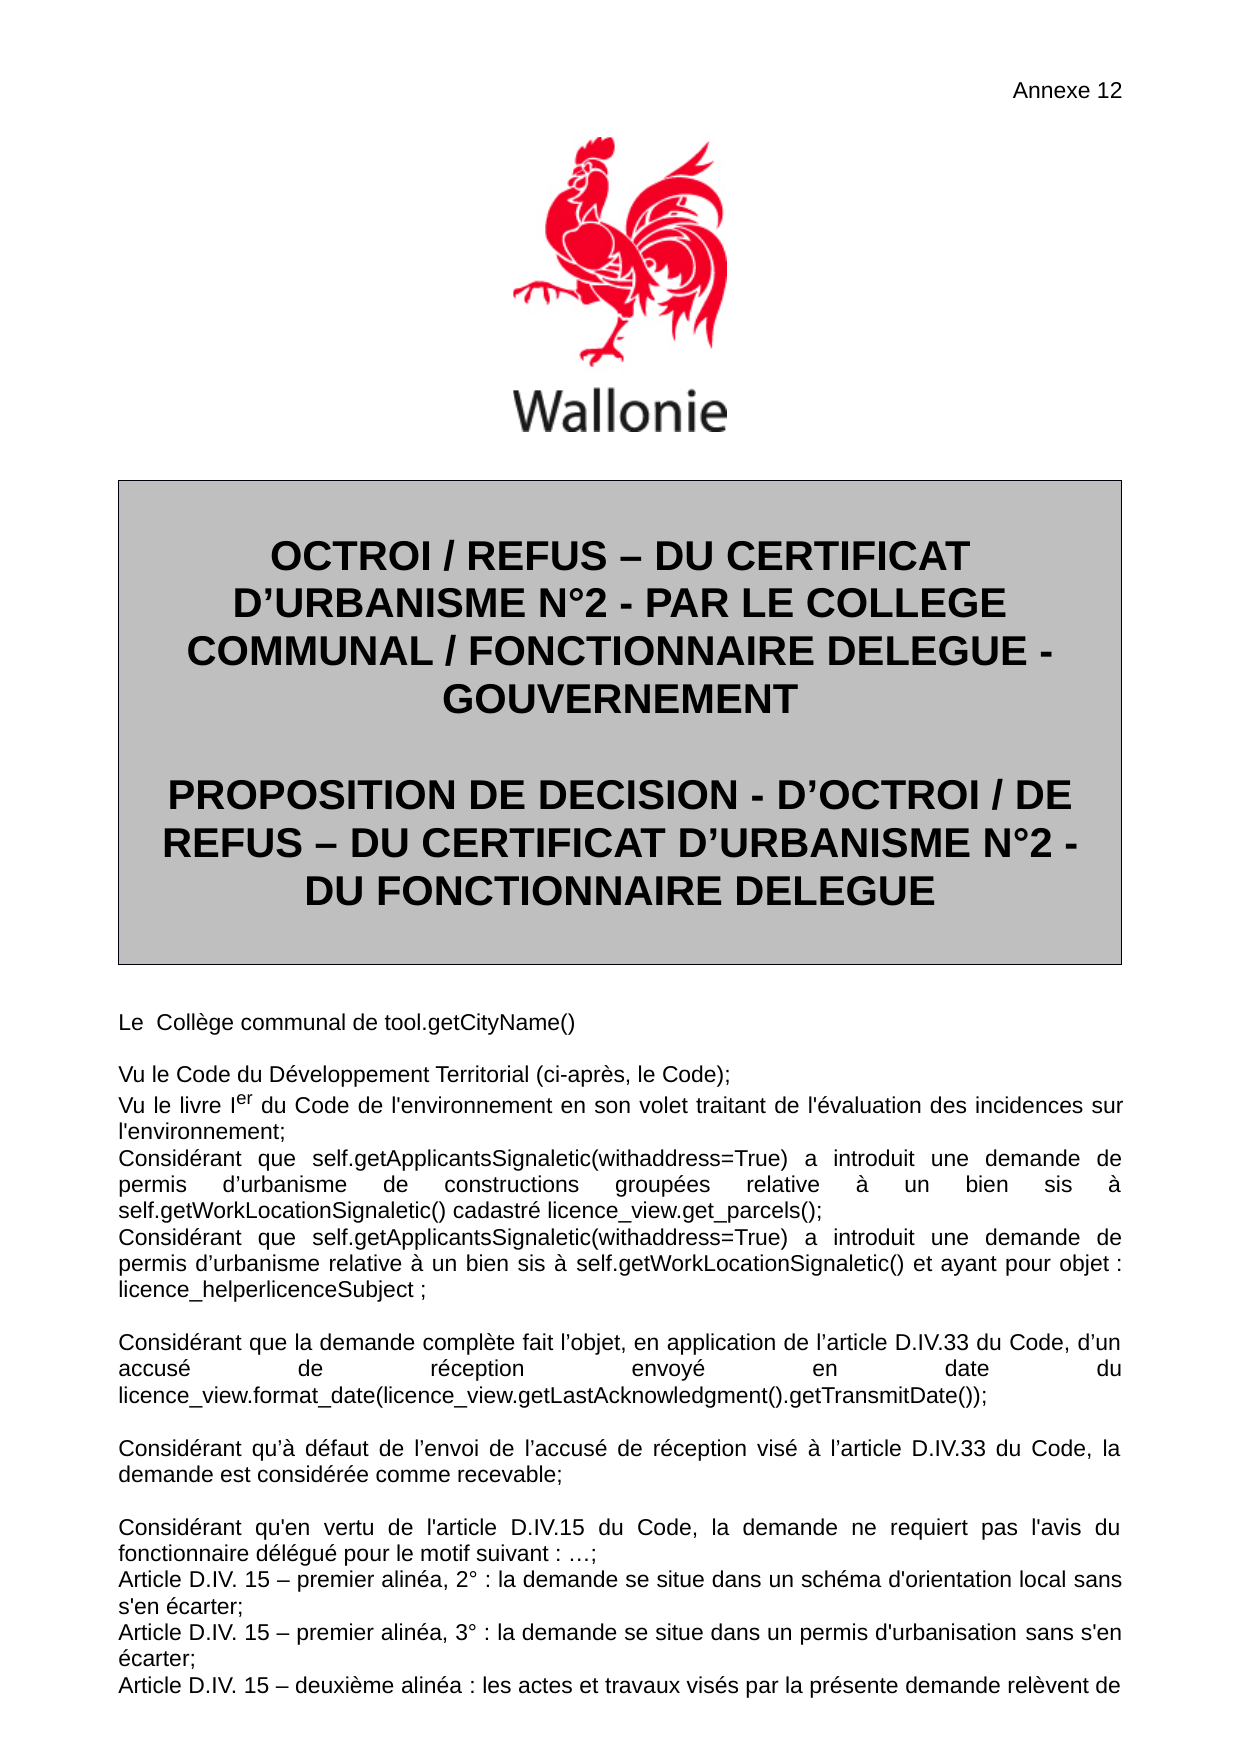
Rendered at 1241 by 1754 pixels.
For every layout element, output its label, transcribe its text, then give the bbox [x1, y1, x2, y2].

picture [513, 137, 727, 432]
text Vu le Code du Développement Territorial (ci-après, le Code); [118, 1061, 1122, 1087]
text Article D.IV. 15 – deuxième alinéa : les actes et travaux visés par la présente demande relèvent de [118, 1672, 1122, 1698]
text Considérant que la demande complète fait l’objet, en application de l’article D.IV.33 du Code, d’un accusé de réception envoyé en date du licence_view.format_date(licence_view.getLastAcknowledgment().getTransmitDate()); [118, 1329, 1122, 1408]
text Article D.IV. 15 – premier alinéa, 2° : la demande se situe dans un schéma d'orientation local sans s'en écarter; [118, 1566, 1122, 1619]
text Considérant qu’à défaut de l’envoi de l’accusé de réception visé à l’article D.IV.33 du Code, la demande est considérée comme recevable; [118, 1434, 1122, 1487]
text Considérant qu'en vertu de l'article D.IV.15 du Code, la demande ne requiert pas l'avis du fonctionnaire délégué pour le motif suivant : …; [118, 1513, 1122, 1566]
text Le Collège communal de tool.getCityName() [118, 1008, 1122, 1035]
text OCTROI / REFUS – DU CERTIFICAT D’URBANISME N°2 - PAR LE COLLEGE COMMUNAL / FONCTIONNAIRE DELEGUE - GOUVERNEMENT [119, 528, 1121, 719]
text Article D.IV. 15 – premier alinéa, 3° : la demande se situe dans un permis d'urbanisation sans s'en écarter; [118, 1619, 1122, 1672]
text Considérant que self.getApplicantsSignaletic(withaddress=True) a introduit une demande de permis d’urbanisme relative à un bien sis à self.getWorkLocationSignaletic() et ayant pour objet : licence_helperlicenceSubject ; [118, 1224, 1122, 1303]
text Considérant que self.getApplicantsSignaletic(withaddress=True) a introduit une demande de permis d’urbanisme de constructions groupées relative à un bien sis à self.getWorkLocationSignaletic() cadastré licence_view.get_parcels(); [118, 1144, 1122, 1224]
text Annexe 12 [118, 77, 1122, 103]
text PROPOSITION DE DECISION - D’OCTROI / DE REFUS – DU CERTIFICAT D’URBANISME N°2 - DU FONCTIONNAIRE DELEGUE [119, 767, 1121, 911]
text Vu le livre Ier du Code de l'environnement en son volet traitant de l'évaluation des incidences sur l'environnement; [118, 1087, 1124, 1144]
